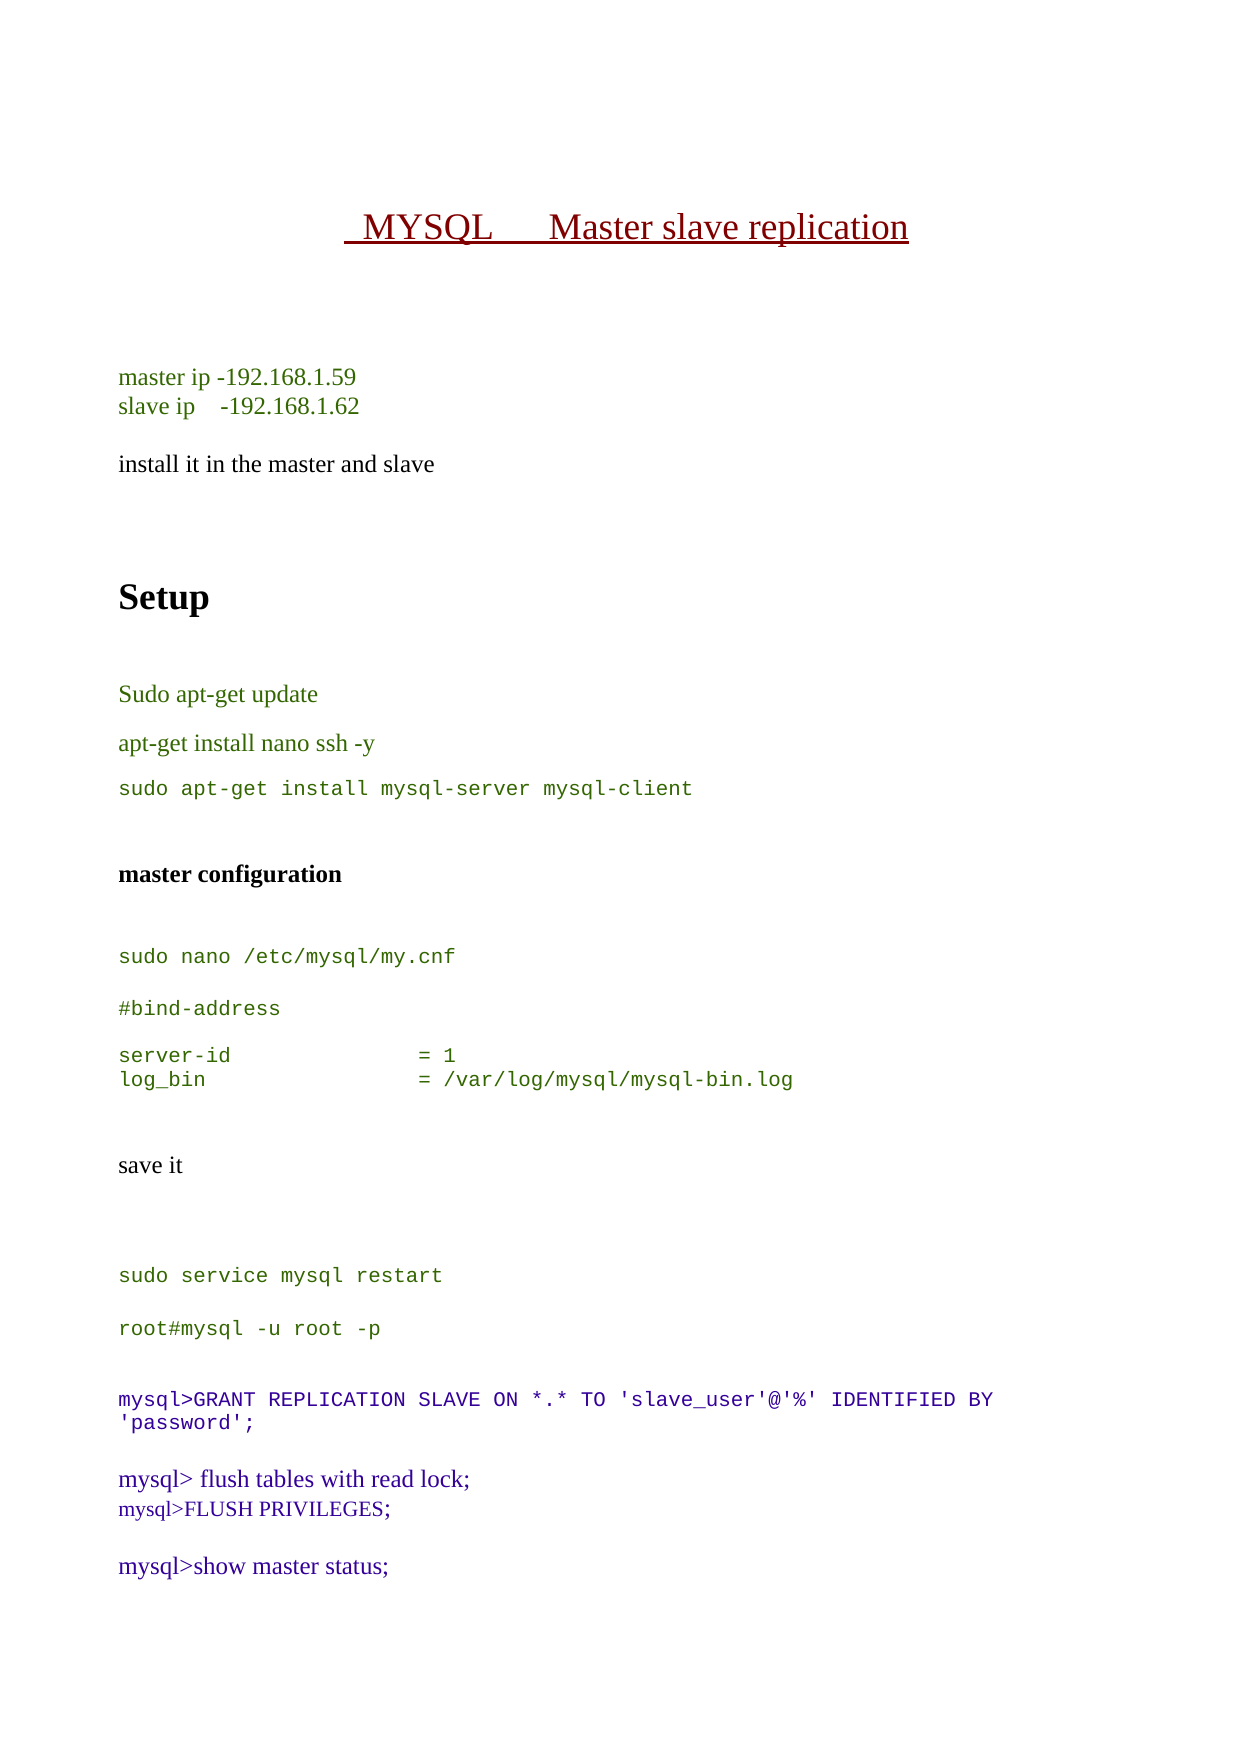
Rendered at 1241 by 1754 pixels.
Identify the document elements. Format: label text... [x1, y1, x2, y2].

text #bind-address [118, 998, 1122, 1022]
text Sudo apt-get update [118, 679, 1122, 708]
text sudo apt-get install mysql-server mysql-client [118, 778, 1122, 801]
text master ip -192.168.1.59 [118, 362, 1122, 391]
text mysql>GRANT REPLICATION SLAVE ON *.* TO 'slave_user'@'%' IDENTIFIED BY 'password'; [118, 1388, 1122, 1436]
text save it [118, 1150, 1122, 1179]
text sudo nano /etc/mysql/my.cnf [118, 946, 1122, 969]
text mysql> flush tables with read lock; [118, 1464, 1122, 1493]
text log_bin = /var/log/mysql/mysql-bin.log [118, 1069, 1122, 1093]
text mysql>show master status; [118, 1551, 1122, 1579]
text master configuration [118, 859, 1122, 888]
text sudo service mysql restart [118, 1265, 1122, 1289]
subtitle Setup [118, 575, 1122, 618]
text root#mysql -u root -p [118, 1318, 1122, 1341]
text MYSQL Master slave replication [118, 204, 1122, 247]
text server-id = 1 [118, 1045, 1122, 1069]
text install it in the master and slave [118, 449, 1122, 477]
text slave ip -192.168.1.62 [118, 391, 1122, 420]
text mysql>FLUSH PRIVILEGES; [118, 1493, 1122, 1522]
text apt-get install nano ssh -y [118, 728, 1122, 757]
